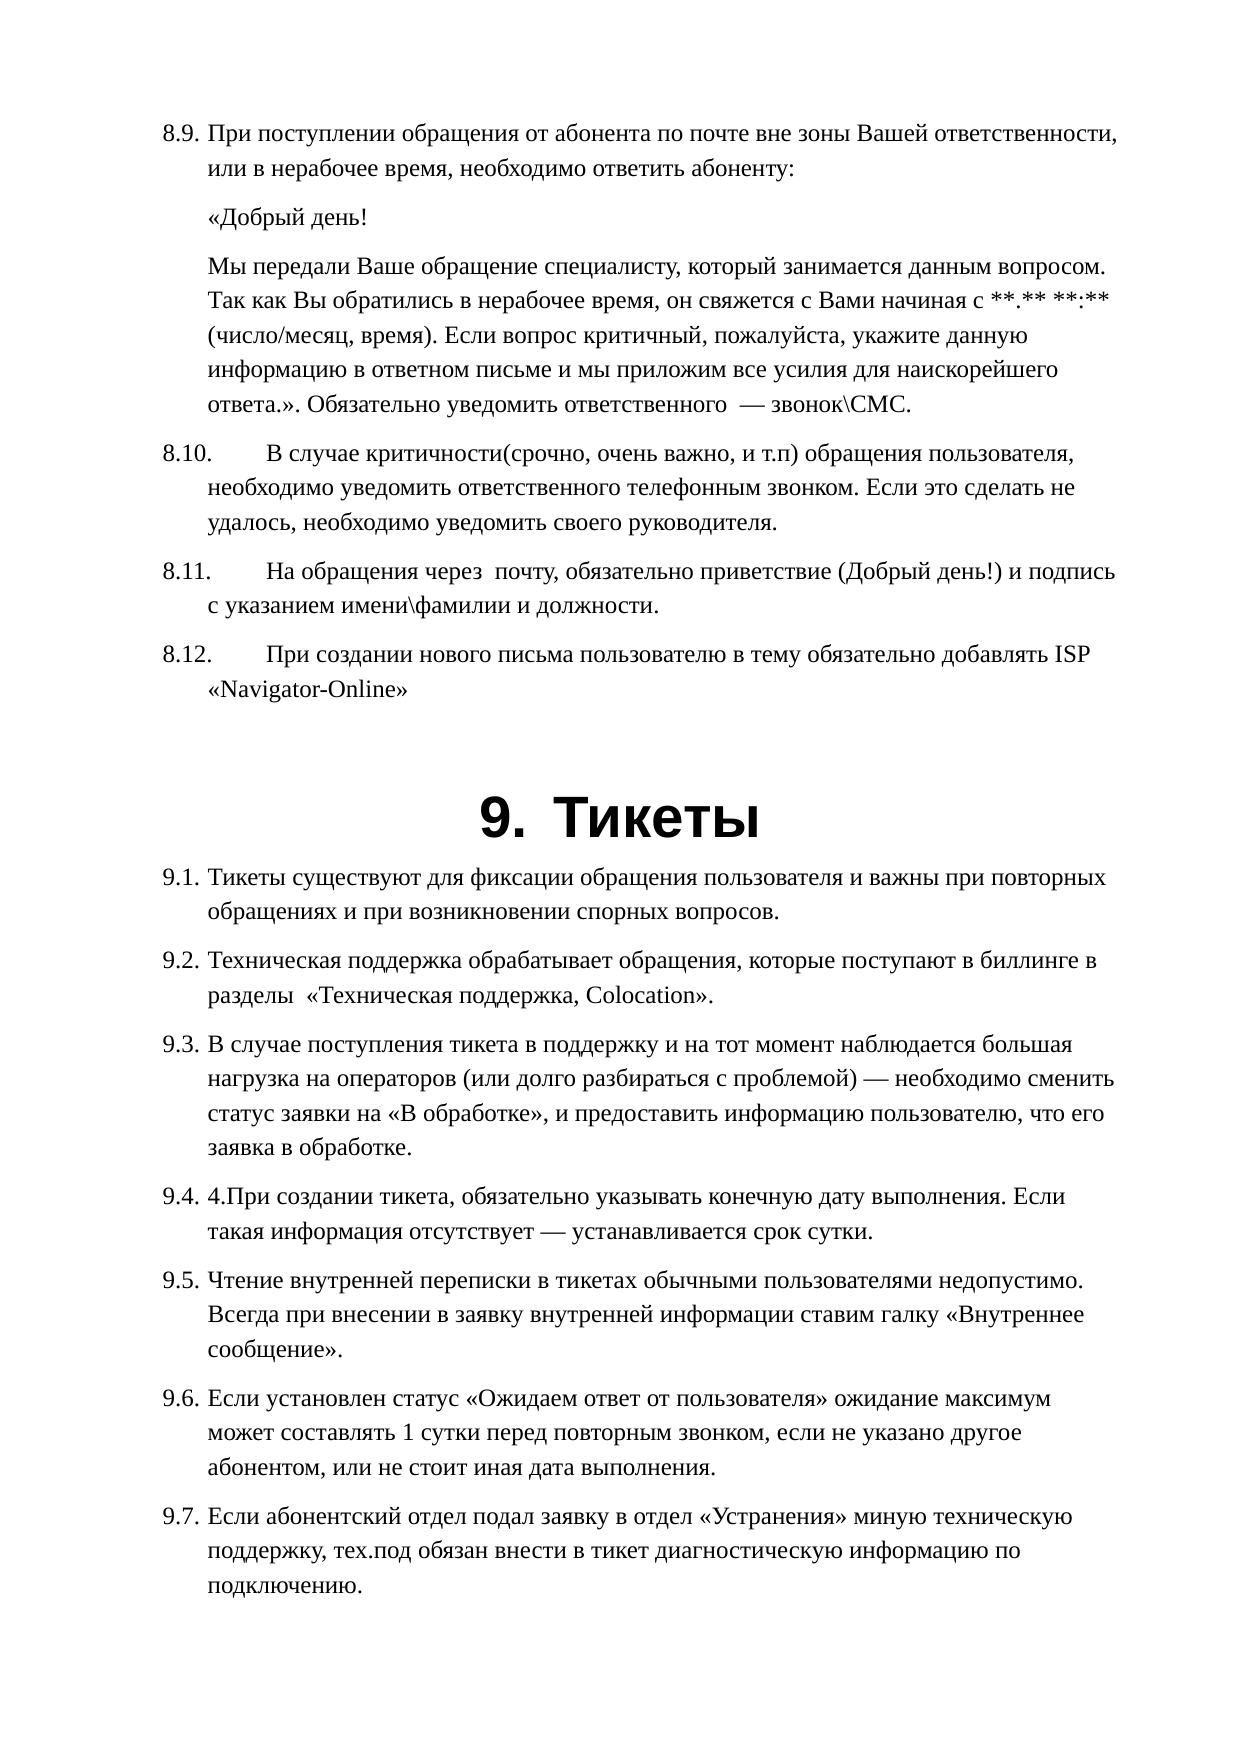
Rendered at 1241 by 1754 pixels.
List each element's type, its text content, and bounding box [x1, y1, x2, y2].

list На обращения через почту, обязательно приветствие (Добрый день!) и подпись с указанием имени\фамилии и должности. [162, 556, 1122, 619]
list В случае критичности(срочно, очень важно, и т.п) обращения пользователя, необходимо уведомить ответственного телефонным звонком. Если это сделать не удалось, необходимо уведомить своего руководителя. [162, 438, 1122, 535]
list Если установлен статус «Ожидаем ответ от пользователя» ожидание максимум может составлять 1 сутки перед повторным звонком, если не указано другое абонентом, или не стоит иная дата выполнения. [162, 1383, 1122, 1481]
list При создании нового письма пользователю в тему обязательно добавлять ISP «Navigator-Online» [162, 639, 1122, 702]
list Если абонентский отдел подал заявку в отдел «Устранения» миную техническую поддержку, тех.под обязан внести в тикет диагностическую информацию по подключению. [162, 1501, 1122, 1599]
list При поступлении обращения от абонента по почте вне зоны Вашей ответственности, или в нерабочее время, необходимо ответить абоненту: [162, 118, 1122, 181]
list 4.При создании тикета, обязательно указывать конечную дату выполнения. Если такая информация отсутствует — устанавливается срок сутки. [162, 1181, 1122, 1245]
list Мы передали Ваше обращение специалисту, который занимается данным вопросом. Так как Вы обратились в нерабочее время, он свяжется с Вами начиная с **.** **:** (число/месяц, время). Если вопрос критичный, пожалуйста, укажите данную информацию в ответном письме и мы приложим все усилия для наискорейшего ответа.». Обязательно уведомить ответственного — звонок\СМС. [162, 251, 1122, 417]
list В случае поступления тикета в поддержку и на тот момент наблюдается большая нагрузка на операторов (или долго разбираться с проблемой) — необходимо сменить статус заявки на «В обработке», и предоставить информацию пользователю, что его заявка в обработке. [162, 1029, 1122, 1161]
list Техническая поддержка обрабатывает обращения, которые поступают в биллинге в разделы «Техническая поддержка, Colocation». [162, 945, 1122, 1009]
list Тикеты существуют для фиксации обращения пользователя и важны при повторных обращениях и при возникновении спорных вопросов. [162, 862, 1122, 925]
list «Добрый день! [162, 202, 1122, 230]
title Тикеты [118, 782, 1122, 849]
list Чтение внутренней переписки в тикетах обычными пользователями недопустимо. Всегда при внесении в заявку внутренней информации ставим галку «Внутреннее сообщение». [162, 1265, 1122, 1363]
